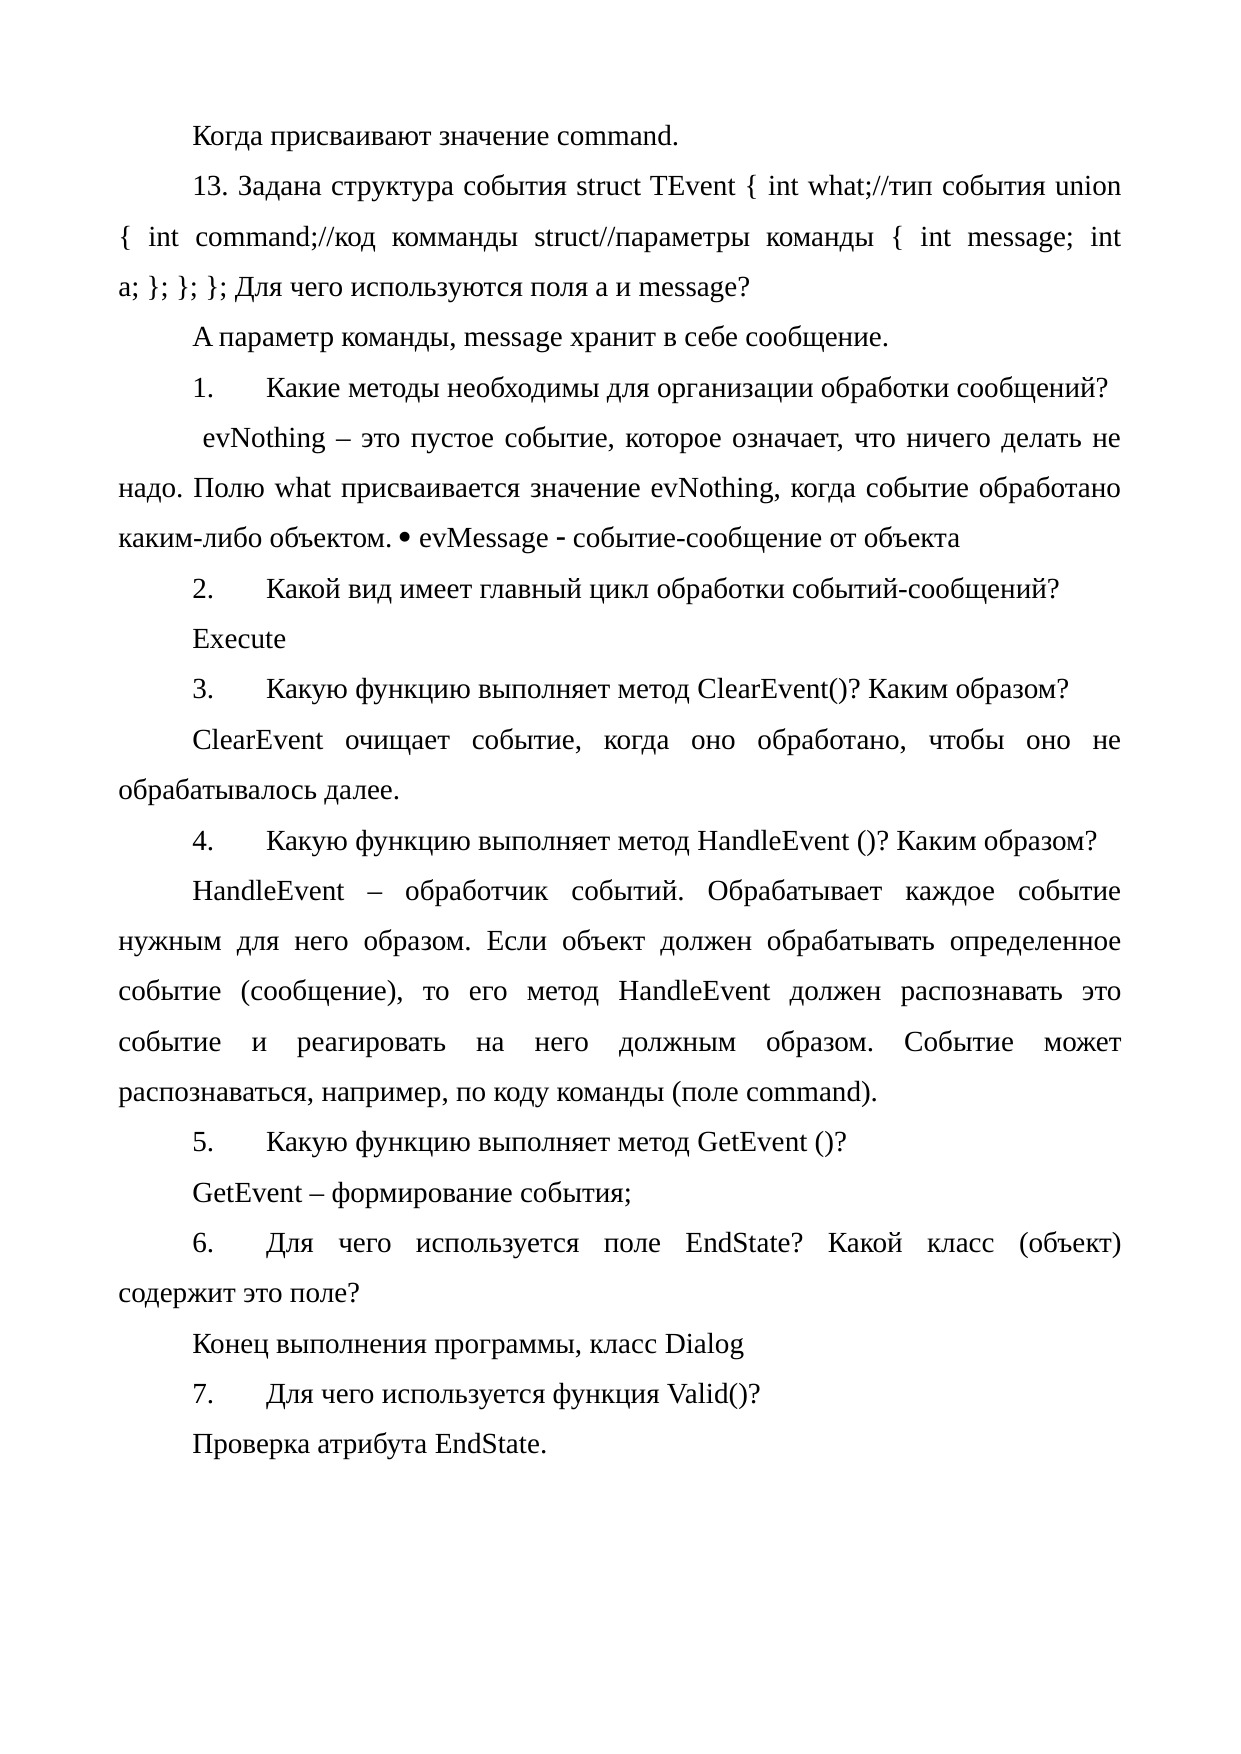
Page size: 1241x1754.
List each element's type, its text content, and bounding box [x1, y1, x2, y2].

list Какие методы необходимы для организации обработки сообщений? [118, 370, 1122, 403]
list GetEvent – формирование события; [118, 1175, 1122, 1208]
list Для чего используется функция Valid()? [118, 1376, 1122, 1409]
list Какую функцию выполняет метод ClearEvent()? Каким образом? [118, 672, 1122, 705]
text HandleEvent – обработчик событий. Обрабатывает каждое событие нужным для него образом. Если объект должен обрабатывать определенное событие (сообщение), то его метод HandleEvent должен распознавать это событие и реагировать на него должным образом. Событие может распознаваться, например, по коду команды (поле command). [118, 873, 1122, 1108]
list Какой вид имеет главный цикл обработки событий-сообщений? [118, 571, 1122, 604]
text Конец выполнения программы, класс Dialog [118, 1326, 1122, 1359]
list Для чего используется поле EndState? Какой класс (объект) содержит это поле? [118, 1225, 1122, 1309]
text A параметр команды, message хранит в себе сообщение. [118, 319, 1122, 353]
list Проверка атрибута EndState. [118, 1426, 1122, 1460]
text Когда присваивают значение command. [118, 118, 1122, 152]
list ClearEvent очищает событие, когда оно обработано, чтобы оно не обрабатывалось далее. [118, 722, 1122, 806]
list evNothing – это пустое событие, которое означает, что ничего делать не надо. Полю what присваивается значение evNothing, когда событие обработано каким-либо объектом.  evMessage  событие-сообщение от объекта [118, 420, 1122, 554]
text 13. Задана структура события struct TEvent { int what;//тип события union { int command;//код комманды struct//параметры команды { int message; int a; }; }; }; Для чего используются поля a и message? [118, 168, 1122, 303]
list Какую функцию выполняет метод GetEvent ()? [118, 1124, 1122, 1158]
text Execute [118, 621, 1122, 655]
list Какую функцию выполняет метод HandleEvent ()? Каким образом? [118, 823, 1122, 856]
